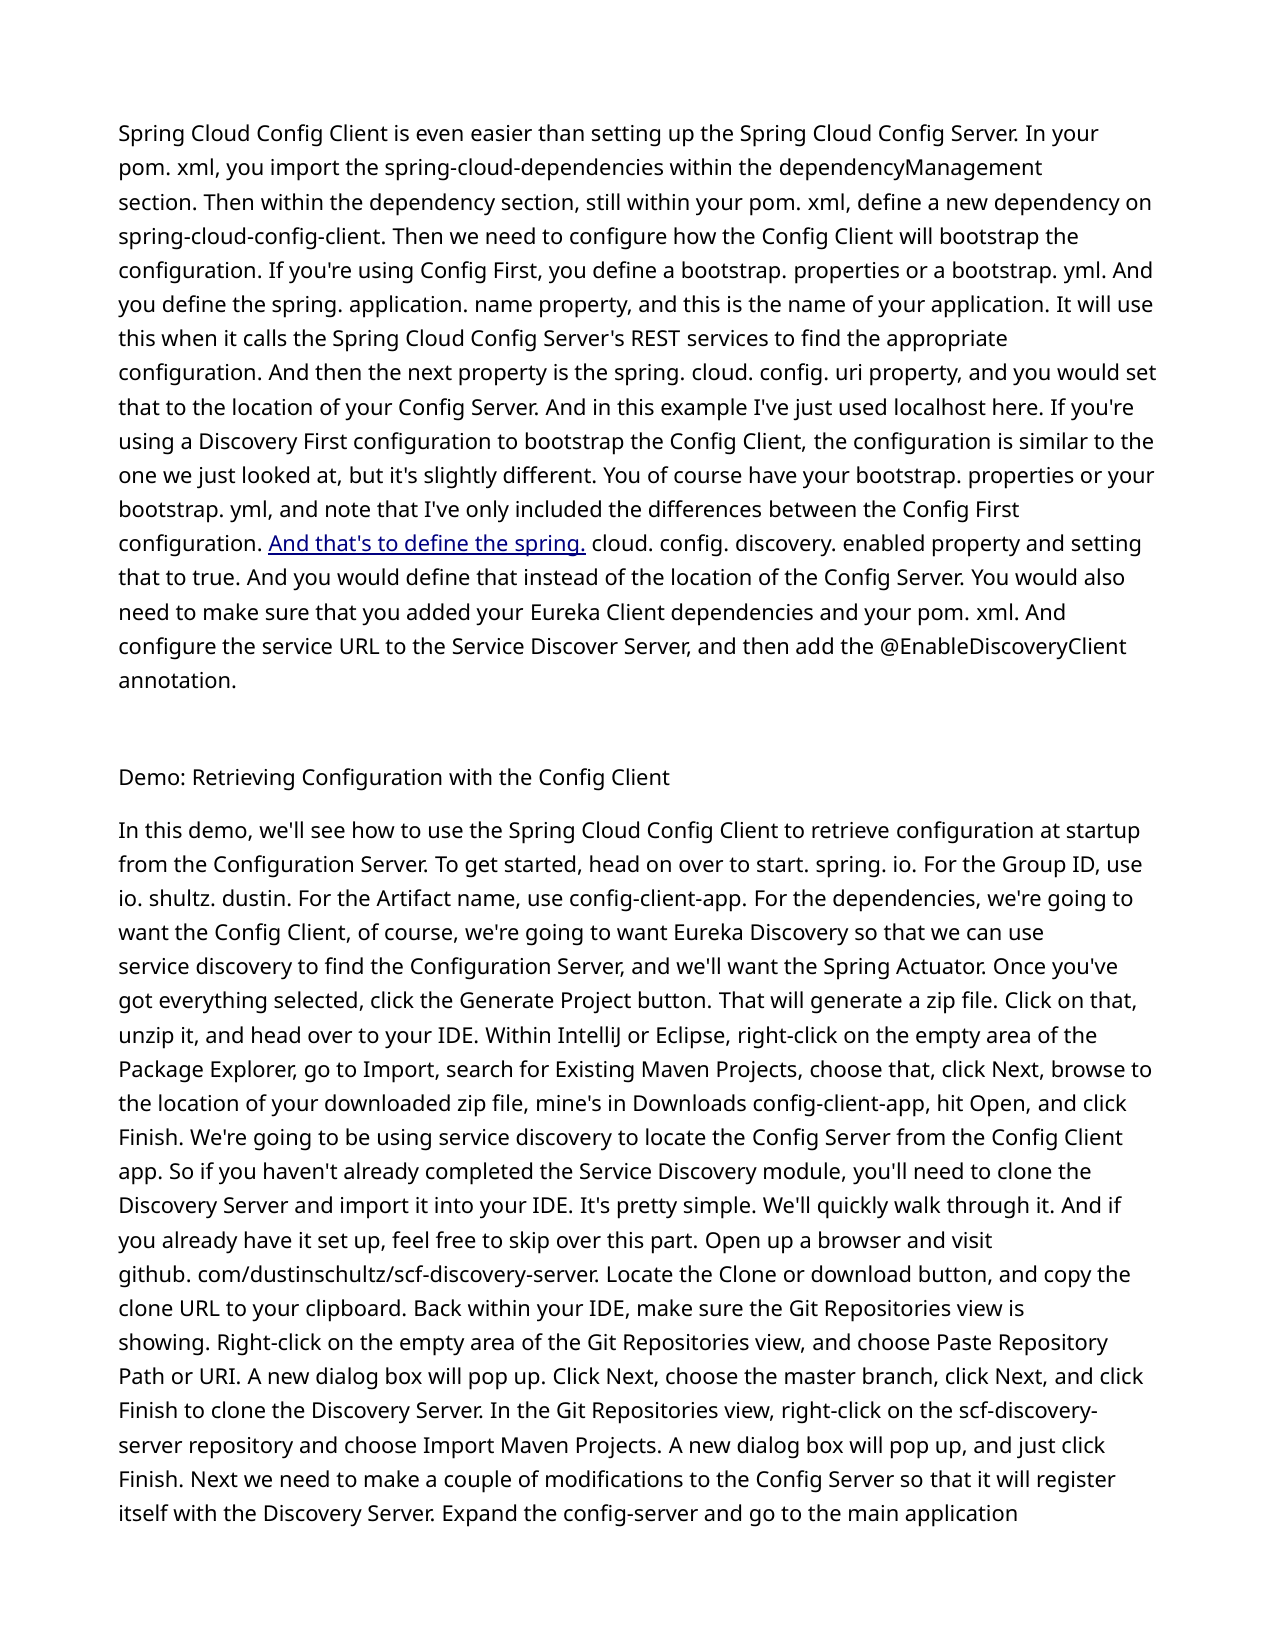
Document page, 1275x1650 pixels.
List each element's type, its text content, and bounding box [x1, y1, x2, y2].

text In this demo, we'll see how to use the Spring Cloud Config Client to retrieve configuration at startup from the Configuration Server. To get started, head on over to start. spring. io. For the Group ID, use io. shultz. dustin. For the Artifact name, use config-client-app. For the dependencies, we're going to want the Config Client, of course, we're going to want Eureka Discovery so that we can use service discovery to find the Configuration Server, and we'll want the Spring Actuator. Once you've got everything selected, click the Generate Project button. That will generate a zip file. Click on that, unzip it, and head over to your IDE. Within IntelliJ or Eclipse, right-click on the empty area of the Package Explorer, go to Import, search for Existing Maven Projects, choose that, click Next, browse to the location of your downloaded zip file, mine's in Downloads config-client-app, hit Open, and click Finish. We're going to be using service discovery to locate the Config Server from the Config Client app. So if you haven't already completed the Service Discovery module, you'll need to clone the Discovery Server and import it into your IDE. It's pretty simple. We'll quickly walk through it. And if you already have it set up, feel free to skip over this part. Open up a browser and visit github. com/dustinschultz/scf-discovery-server. Locate the Clone or download button, and copy the clone URL to your clipboard. Back within your IDE, make sure the Git Repositories view is showing. Right-click on the empty area of the Git Repositories view, and choose Paste Repository Path or URI. A new dialog box will pop up. Click Next, choose the master branch, click Next, and click Finish to clone the Discovery Server. In the Git Repositories view, right-click on the scf-discovery-server repository and choose Import Maven Projects. A new dialog box will pop up, and just click Finish. Next we need to make a couple of modifications to the Config Server so that it will register itself with the Discovery Server. Expand the config-server and go to the main application [118, 815, 1157, 1528]
text Spring Cloud Config Client is even easier than setting up the Spring Cloud Config Server. In your pom. xml, you import the spring-cloud-dependencies within the dependencyManagement section. Then within the dependency section, still within your pom. xml, define a new dependency on spring-cloud-config-client. Then we need to configure how the Config Client will bootstrap the configuration. If you're using Config First, you define a bootstrap. properties or a bootstrap. yml. And you define the spring. application. name property, and this is the name of your application. It will use this when it calls the Spring Cloud Config Server's REST services to find the appropriate configuration. And then the next property is the spring. cloud. config. uri property, and you would set that to the location of your Config Server. And in this example I've just used localhost here. If you're using a Discovery First configuration to bootstrap the Config Client, the configuration is similar to the one we just looked at, but it's slightly different. You of course have your bootstrap. properties or your bootstrap. yml, and note that I've only included the differences between the Config First configuration. And that's to define the spring. cloud. config. discovery. enabled property and setting that to true. And you would define that instead of the location of the Config Server. You would also need to make sure that you added your Eureka Client dependencies and your pom. xml. And configure the service URL to the Service Discover Server, and then add the @EnableDiscoveryClient annotation. [118, 118, 1157, 694]
subtitle Demo: Retrieving Configuration with the Config Client [118, 761, 1157, 791]
